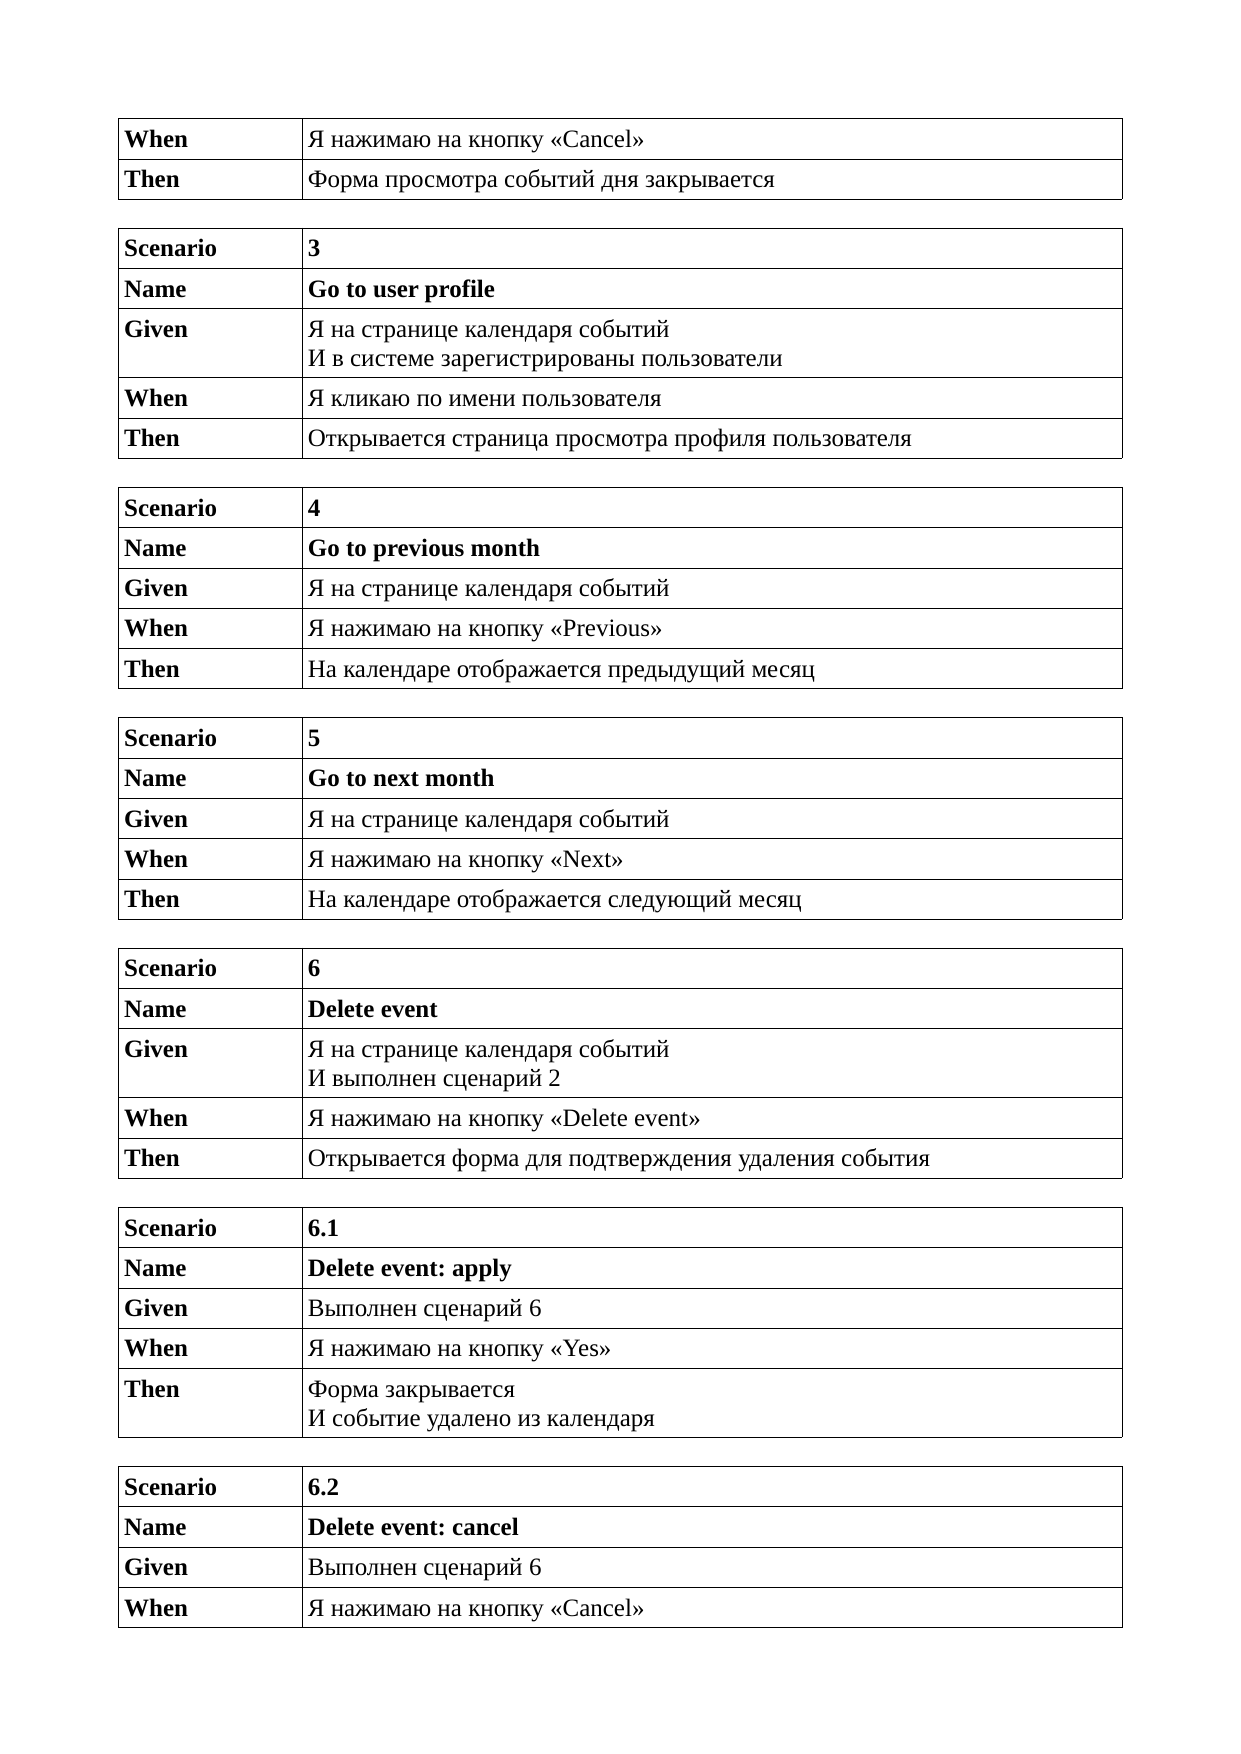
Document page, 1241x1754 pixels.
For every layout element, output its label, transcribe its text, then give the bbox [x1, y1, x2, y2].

table_header 5 [303, 718, 1122, 757]
table_cell Name [119, 989, 302, 1028]
table_cell Я нажимаю на кнопку «Cancel» [303, 1588, 1122, 1627]
table_cell На календаре отображается следующий месяц [303, 880, 1122, 919]
table_cell Given [119, 799, 302, 838]
table_cell Then [119, 649, 302, 688]
table_cell Go to previous month [303, 528, 1122, 567]
table_cell Я кликаю по имени пользователя [303, 378, 1122, 418]
table_cell When [119, 119, 302, 158]
table_cell Я на странице календаря событий И в системе зарегистрированы пользователи [303, 309, 1122, 377]
table_cell When [119, 378, 302, 418]
table_cell Форма просмотра событий дня закрывается [303, 160, 1122, 199]
table_cell Выполнен сценарий 6 [303, 1289, 1122, 1328]
table_cell Given [119, 1029, 302, 1097]
table_cell Я нажимаю на кнопку «Next» [303, 839, 1122, 878]
table_cell Then [119, 1369, 302, 1437]
table_header Scenario [119, 1208, 302, 1247]
table_cell Выполнен сценарий 6 [303, 1548, 1122, 1587]
table_header 6 [303, 949, 1122, 988]
table_cell Given [119, 569, 302, 608]
table_cell When [119, 1098, 302, 1138]
table_cell Delete event: cancel [303, 1507, 1122, 1547]
table_cell Name [119, 1507, 302, 1547]
table_cell Delete event [303, 989, 1122, 1028]
table_cell Delete event: apply [303, 1248, 1122, 1287]
table_cell Go to next month [303, 759, 1122, 798]
table_cell Then [119, 880, 302, 919]
table_cell Форма закрывается И событие удалено из календаря [303, 1369, 1122, 1437]
table_cell Then [119, 160, 302, 199]
table_cell When [119, 839, 302, 878]
table_cell Go to user profile [303, 269, 1122, 308]
table_header Scenario [119, 949, 302, 988]
table_cell Then [119, 1139, 302, 1178]
table_cell Name [119, 269, 302, 308]
table_header 4 [303, 488, 1122, 527]
table_cell Given [119, 309, 302, 377]
table_cell Я на странице календаря событий [303, 569, 1122, 608]
table_cell Я на странице календаря событий И выполнен сценарий 2 [303, 1029, 1122, 1097]
table_header 3 [303, 229, 1122, 268]
table_cell Я нажимаю на кнопку «Delete event» [303, 1098, 1122, 1138]
table_cell Given [119, 1548, 302, 1587]
table_cell Name [119, 528, 302, 567]
table_cell На календаре отображается предыдущий месяц [303, 649, 1122, 688]
table_header 6.1 [303, 1208, 1122, 1247]
table_cell Я нажимаю на кнопку «Previous» [303, 609, 1122, 648]
table_cell Открывается страница просмотра профиля пользователя [303, 419, 1122, 458]
table_header 6.2 [303, 1467, 1122, 1506]
table_cell Name [119, 759, 302, 798]
table_cell Я нажимаю на кнопку «Cancel» [303, 119, 1122, 158]
table_cell Я на странице календаря событий [303, 799, 1122, 838]
table_cell Then [119, 419, 302, 458]
table_cell When [119, 1588, 302, 1627]
table_cell Given [119, 1289, 302, 1328]
table_header Scenario [119, 718, 302, 757]
table_cell When [119, 609, 302, 648]
table_cell Name [119, 1248, 302, 1287]
table_cell Я нажимаю на кнопку «Yes» [303, 1329, 1122, 1368]
table_header Scenario [119, 488, 302, 527]
table_cell When [119, 1329, 302, 1368]
table_header Scenario [119, 229, 302, 268]
table_header Scenario [119, 1467, 302, 1506]
table_cell Открывается форма для подтверждения удаления события [303, 1139, 1122, 1178]
